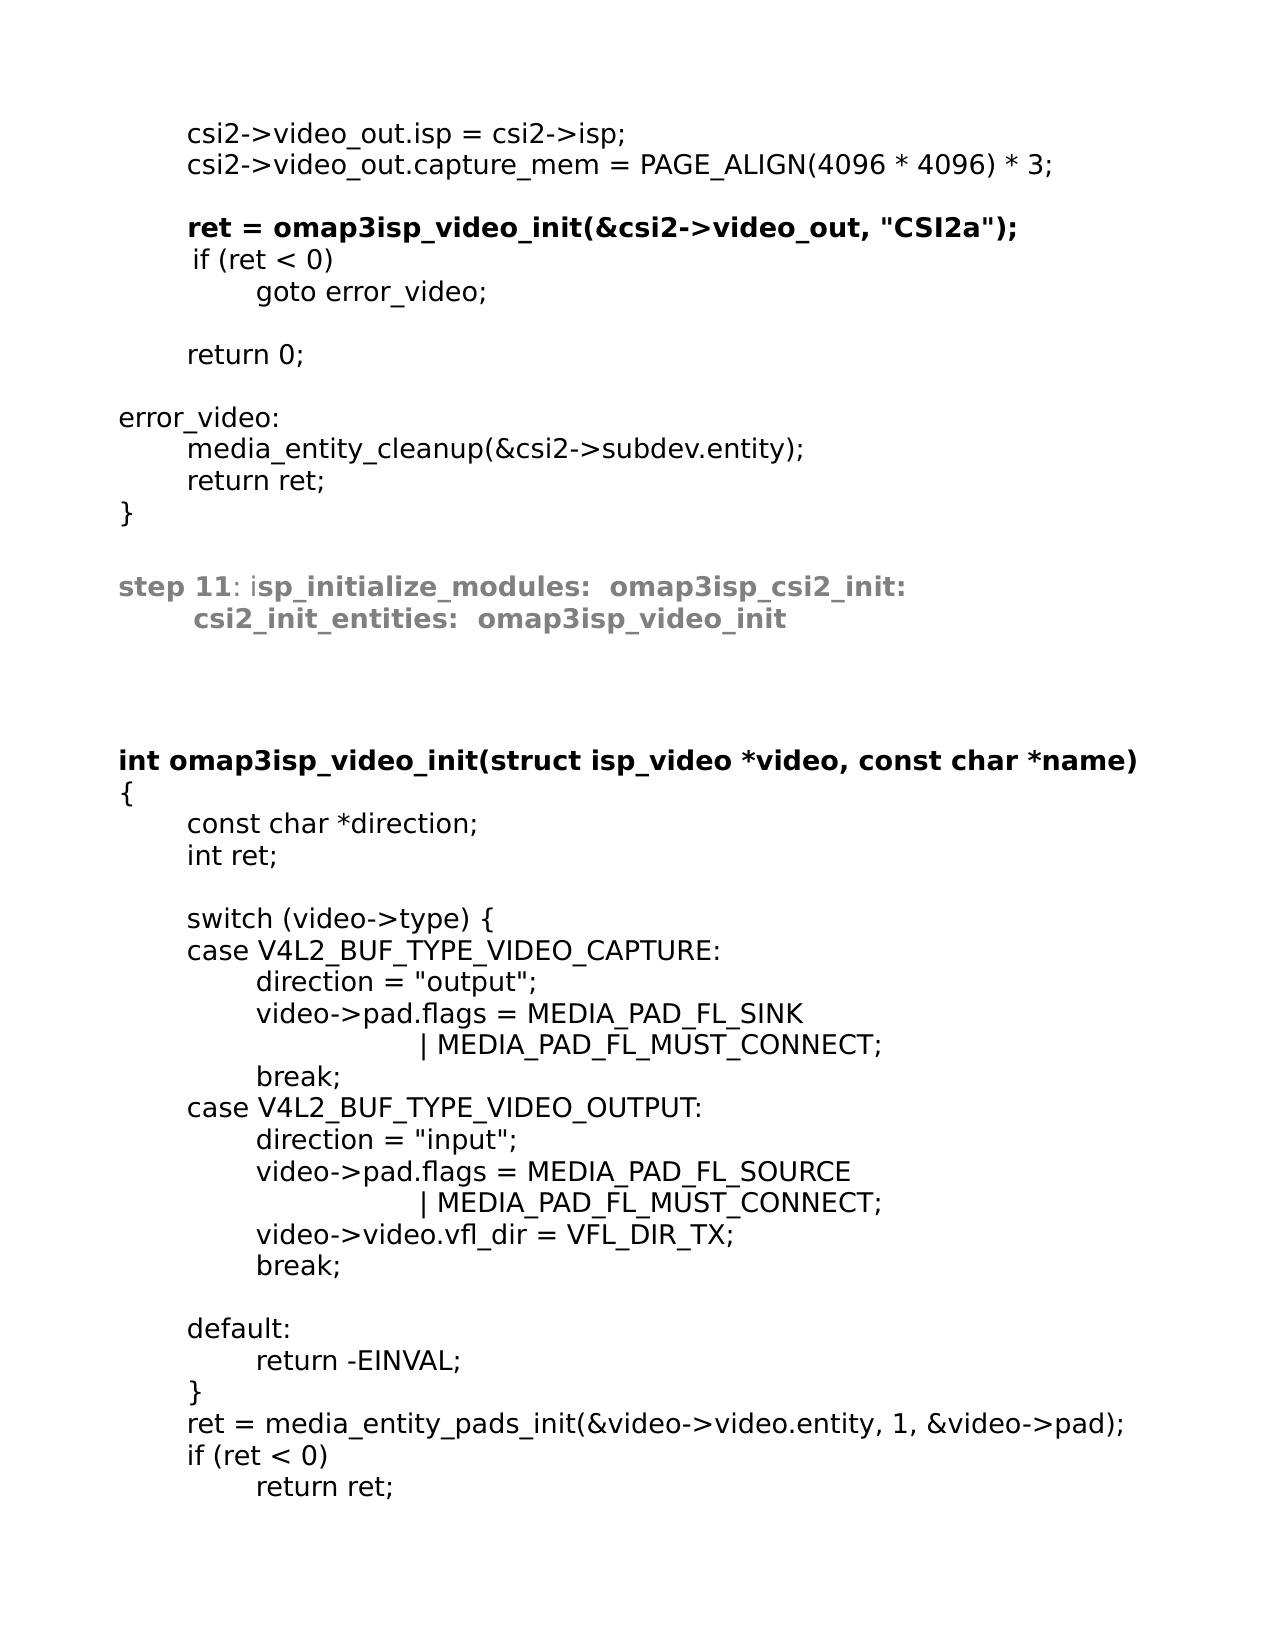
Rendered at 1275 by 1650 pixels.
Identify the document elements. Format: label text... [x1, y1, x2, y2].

text { [118, 777, 1157, 809]
text video->pad.flags = MEDIA_PAD_FL_SINK [118, 998, 1157, 1029]
text return -EINVAL; [118, 1345, 1157, 1377]
text direction = "input"; [118, 1124, 1157, 1156]
text default: [118, 1314, 1157, 1345]
text break; [118, 1251, 1157, 1282]
text int omap3isp_video_init(struct isp_video *video, const char *name) [118, 746, 1157, 777]
subtitle step 11: isp_initialize_modules: omap3isp_csi2_init: csi2_init_entities: omap3isp_video_init [118, 572, 1157, 635]
text media_entity_cleanup(&csi2->subdev.entity); [118, 434, 1157, 465]
text return ret; [118, 1471, 1157, 1503]
text | MEDIA_PAD_FL_MUST_CONNECT; [118, 1187, 1157, 1219]
text return ret; [118, 465, 1157, 497]
text error_video: [118, 402, 1157, 434]
text const char *direction; [118, 809, 1157, 840]
text if (ret < 0) [118, 244, 1157, 276]
text switch (video->type) { [118, 903, 1157, 935]
text if (ret < 0) [118, 1440, 1157, 1471]
text csi2->video_out.capture_mem = PAGE_ALIGN(4096 * 4096) * 3; [118, 150, 1157, 181]
text ret = omap3isp_video_init(&csi2->video_out, "CSI2a"); [118, 213, 1157, 244]
text video->video.vfl_dir = VFL_DIR_TX; [118, 1219, 1157, 1251]
text csi2->video_out.isp = csi2->isp; [118, 118, 1157, 150]
text | MEDIA_PAD_FL_MUST_CONNECT; [118, 1029, 1157, 1061]
text } [118, 497, 1157, 528]
text return 0; [118, 339, 1157, 371]
text } [118, 1377, 1157, 1408]
text direction = "output"; [118, 966, 1157, 998]
text int ret; [118, 840, 1157, 872]
text goto error_video; [118, 276, 1157, 307]
text break; [118, 1061, 1157, 1093]
text case V4L2_BUF_TYPE_VIDEO_OUTPUT: [118, 1093, 1157, 1124]
text video->pad.flags = MEDIA_PAD_FL_SOURCE [118, 1156, 1157, 1187]
text ret = media_entity_pads_init(&video->video.entity, 1, &video->pad); [118, 1408, 1157, 1440]
text case V4L2_BUF_TYPE_VIDEO_CAPTURE: [118, 935, 1157, 966]
